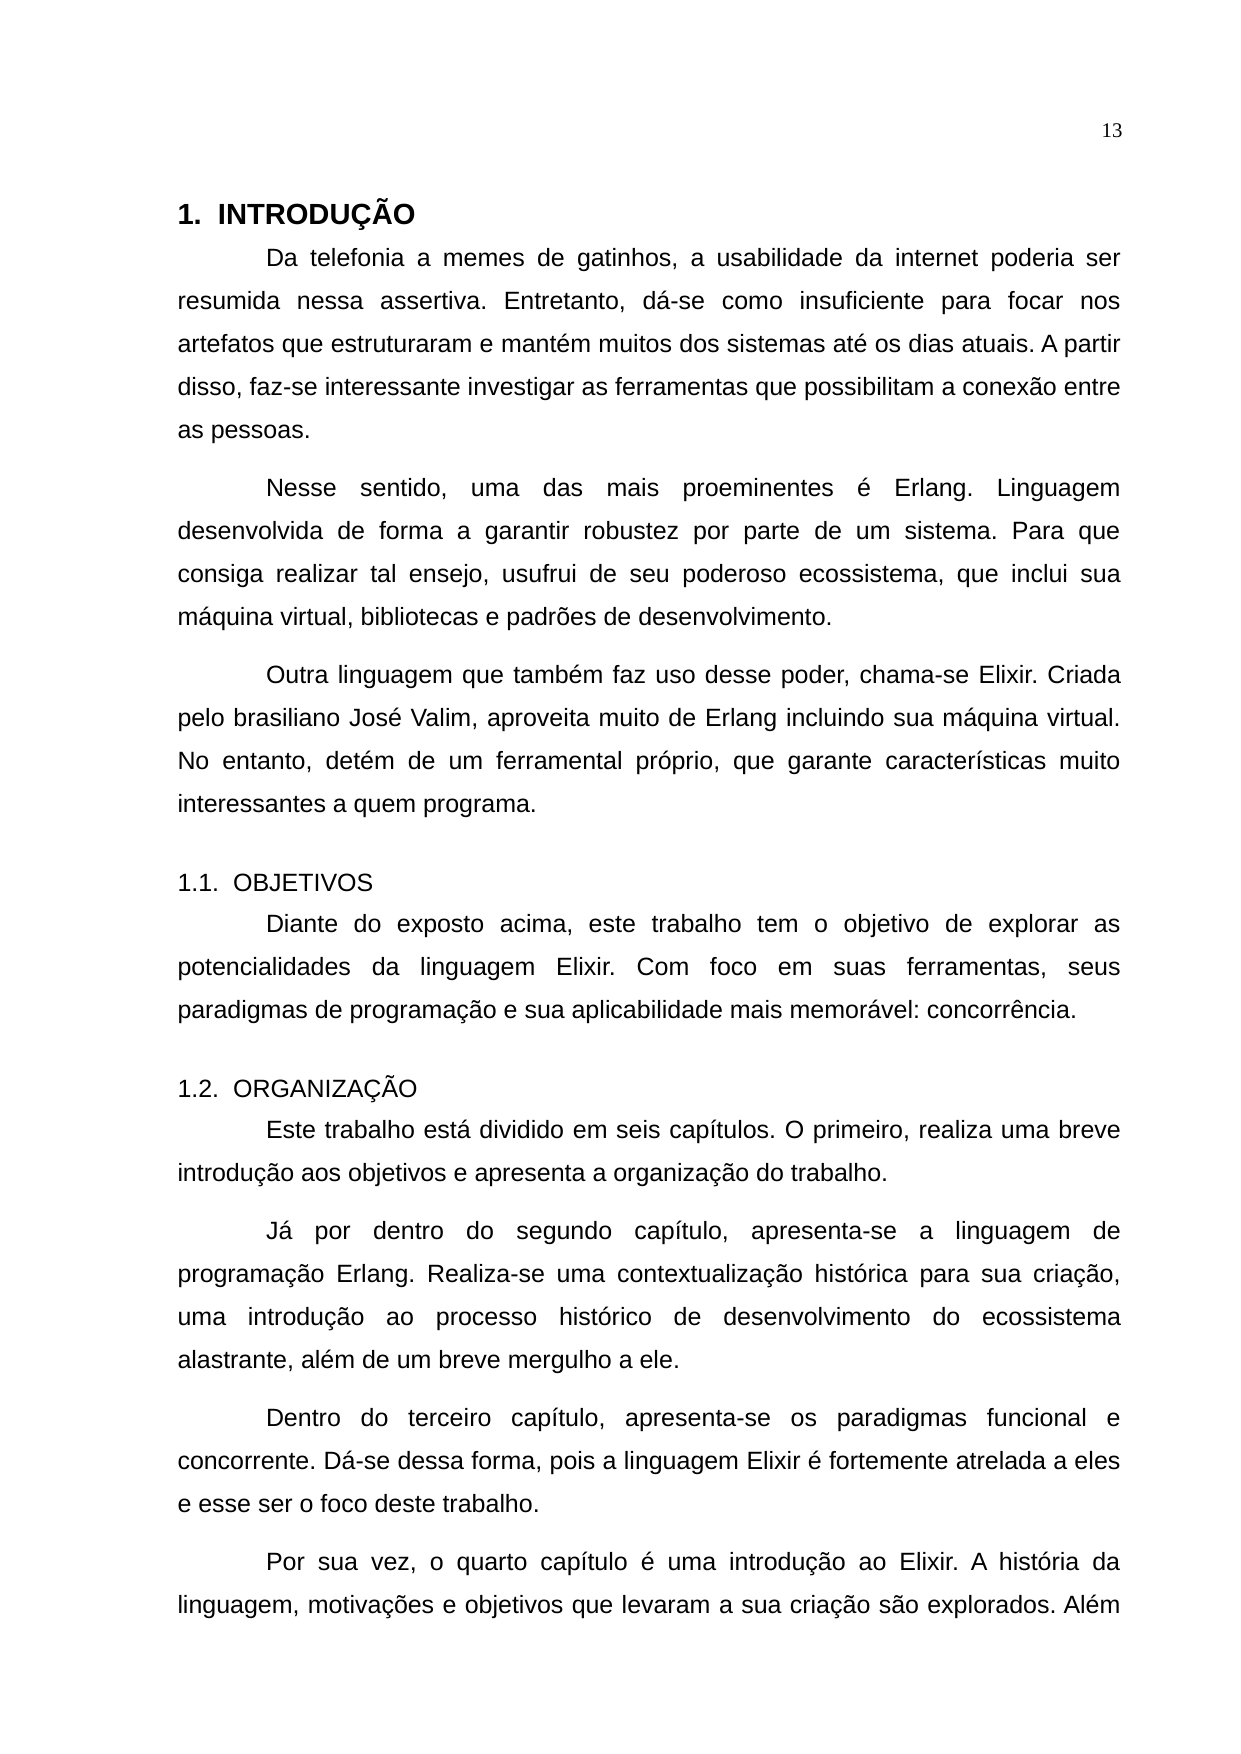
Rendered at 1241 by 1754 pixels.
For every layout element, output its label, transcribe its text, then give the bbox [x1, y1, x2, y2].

text Por sua vez, o quarto capítulo é uma introdução ao Elixir. A história da linguagem, motivações e objetivos que levaram a sua criação são explorados. Além [177, 1547, 1122, 1619]
text Da telefonia a memes de gatinhos, a usabilidade da internet poderia ser resumida nessa assertiva. Entretanto, dá-se como insuficiente para focar nos artefatos que estruturaram e mantém muitos dos sistemas até os dias atuais. A partir disso, faz-se interessante investigar as ferramentas que possibilitam a conexão entre as pessoas. [177, 243, 1122, 444]
text Já por dentro do segundo capítulo, apresenta-se a linguagem de programação Erlang. Realiza-se uma contextualização histórica para sua criação, uma introdução ao processo histórico de desenvolvimento do ecossistema alastrante, além de um breve mergulho a ele. [177, 1216, 1122, 1374]
text Este trabalho está dividido em seis capítulos. O primeiro, realiza uma breve introdução aos objetivos e apresenta a organização do trabalho. [177, 1115, 1122, 1187]
subtitle Organização [177, 1074, 1122, 1103]
text Nesse sentido, uma das mais proeminentes é Erlang. Linguagem desenvolvida de forma a garantir robustez por parte de um sistema. Para que consiga realizar tal ensejo, usufrui de seu poderoso ecossistema, que inclui sua máquina virtual, bibliotecas e padrões de desenvolvimento. [177, 473, 1122, 631]
subtitle Objetivos [177, 868, 1122, 897]
subtitle Introdução [177, 197, 1122, 230]
text Outra linguagem que também faz uso desse poder, chama-se Elixir. Criada pelo brasiliano José Valim, aproveita muito de Erlang incluindo sua máquina virtual. No entanto, detém de um ferramental próprio, que garante características muito interessantes a quem programa. [177, 660, 1122, 818]
text Dentro do terceiro capítulo, apresenta-se os paradigmas funcional e concorrente. Dá-se dessa forma, pois a linguagem Elixir é fortemente atrelada a eles e esse ser o foco deste trabalho. [177, 1403, 1122, 1518]
text Diante do exposto acima, este trabalho tem o objetivo de explorar as potencialidades da linguagem Elixir. Com foco em suas ferramentas, seus paradigmas de programação e sua aplicabilidade mais memorável: concorrência. [177, 909, 1122, 1024]
